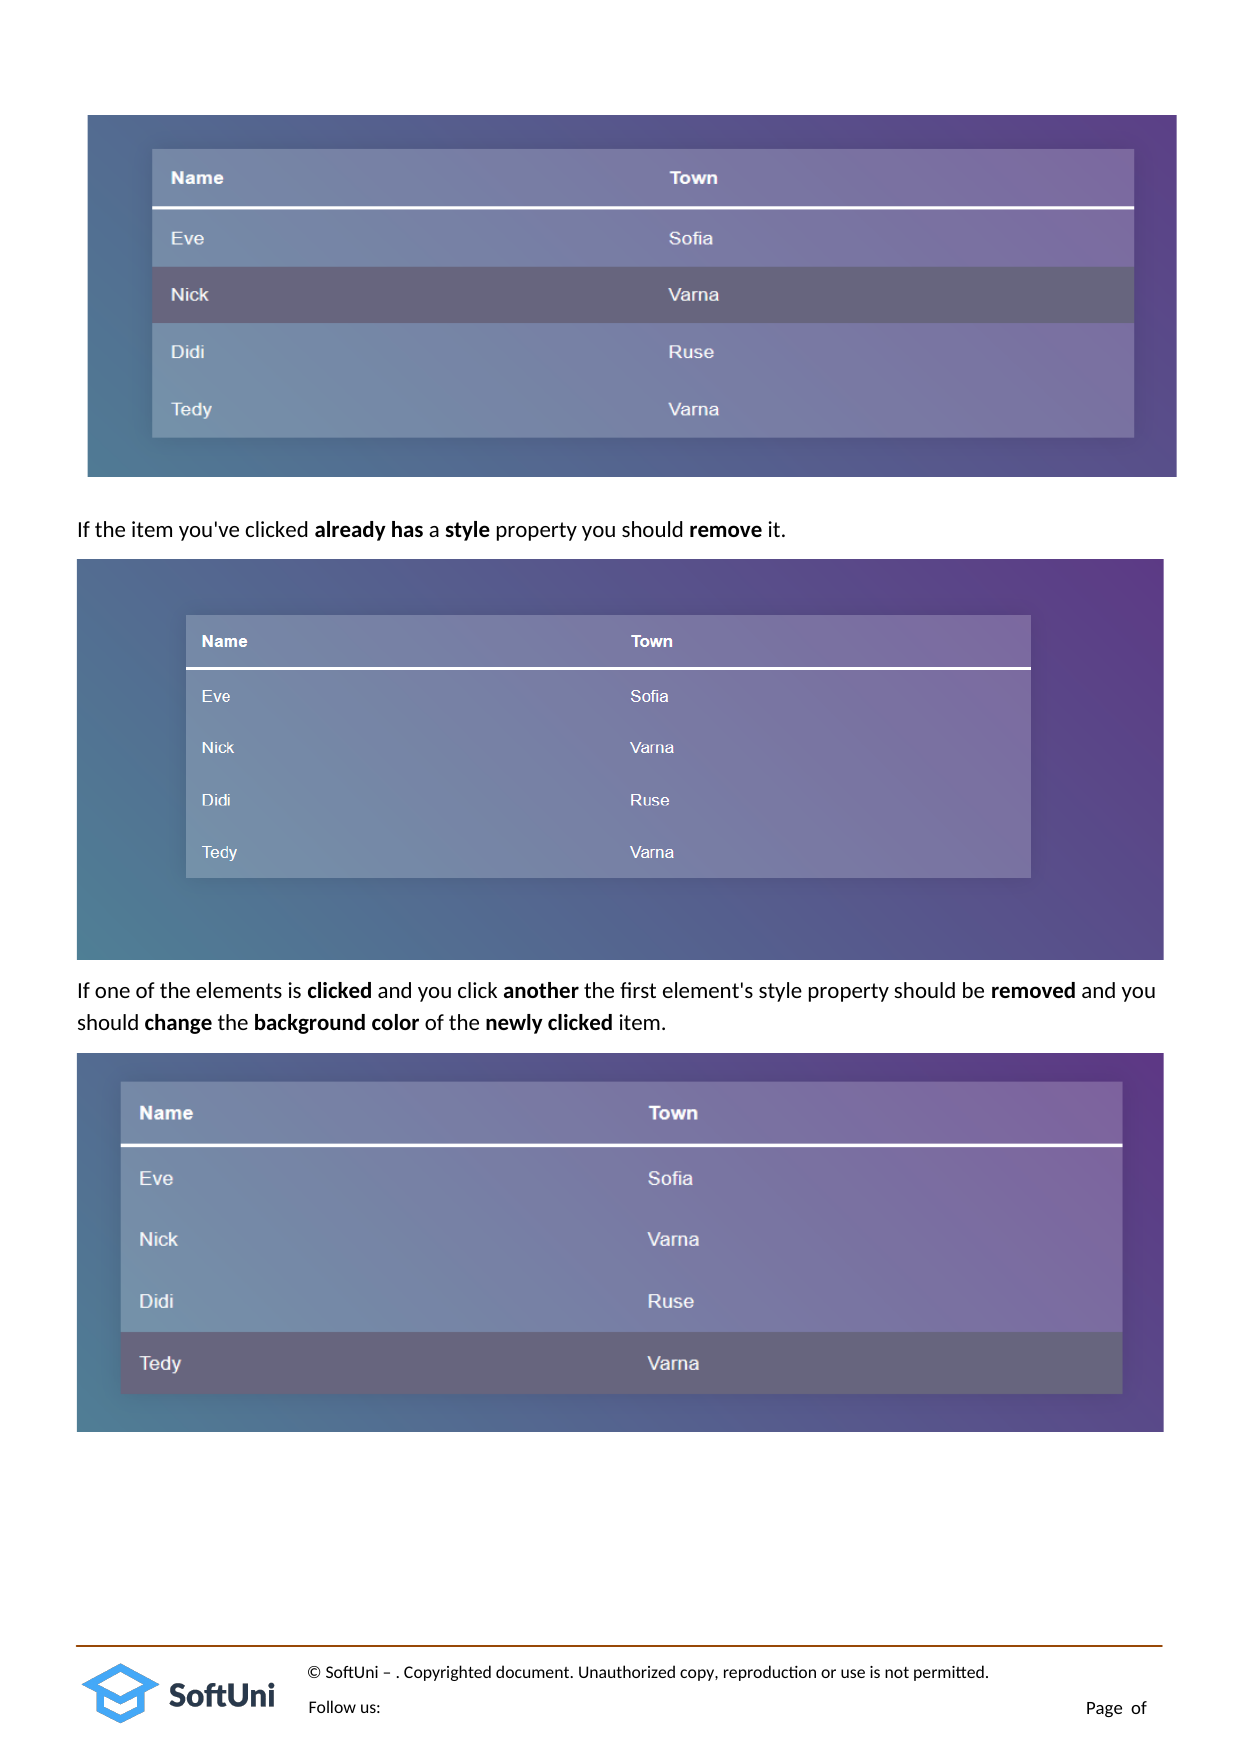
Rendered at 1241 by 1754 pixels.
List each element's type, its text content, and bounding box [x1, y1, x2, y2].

picture [76, 1053, 1164, 1432]
text If one of the elements is clicked and you click another the first element's style property should be removed and you should change the background color of the newly clicked item. [77, 976, 1163, 1037]
picture [87, 115, 1177, 477]
text If the item you've clicked already has a style property you should remove it. [77, 515, 1163, 543]
picture [76, 559, 1164, 960]
picture [75, 1658, 281, 1729]
